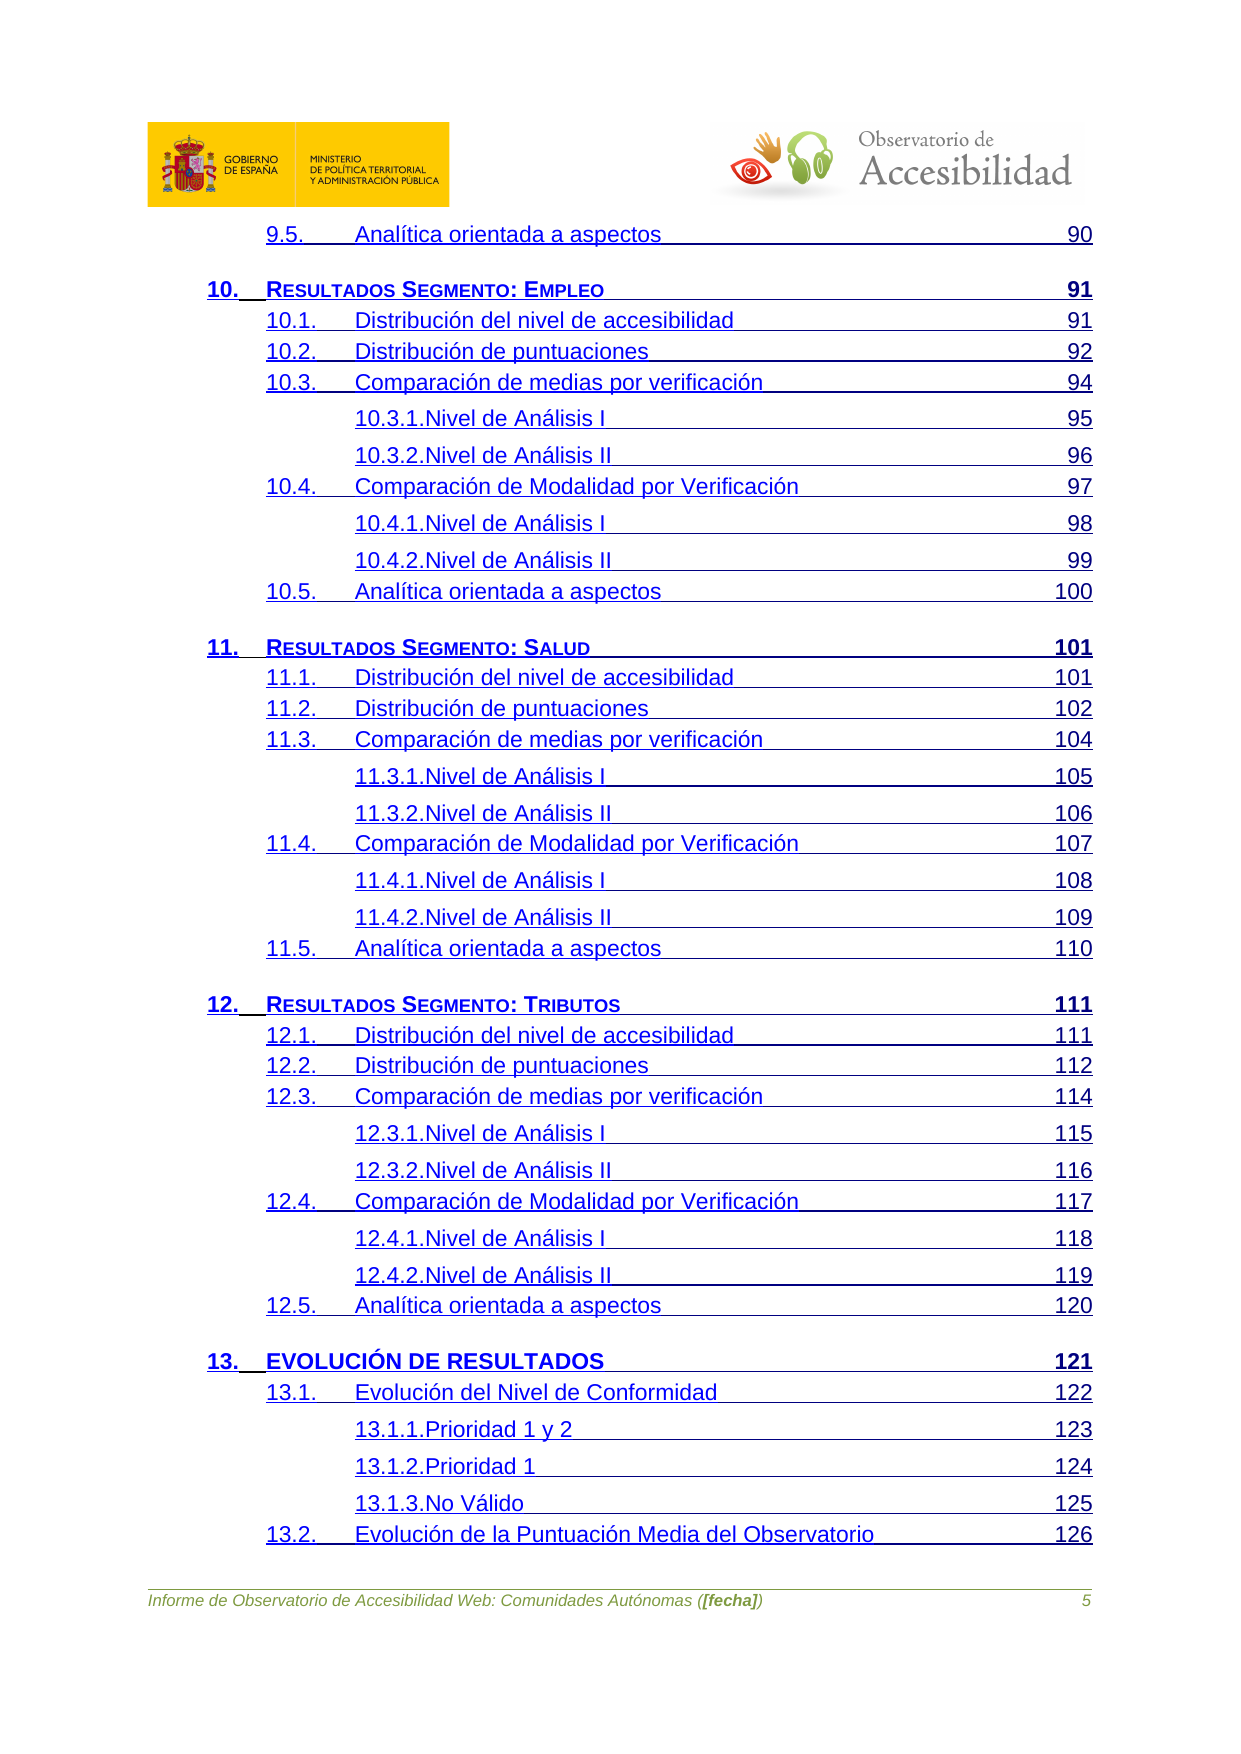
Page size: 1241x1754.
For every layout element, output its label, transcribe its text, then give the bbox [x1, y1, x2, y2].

text 10.4.1. Nivel de Análisis I 98 [354, 509, 1092, 533]
text 10.5. Analítica orientada a aspectos 100 [266, 577, 1092, 601]
text 11.4.2. Nivel de Análisis II 109 [354, 903, 1092, 927]
text [354, 928, 1092, 932]
text 12.4.2. Nivel de Análisis II 119 [354, 1261, 1092, 1284]
text [354, 786, 1092, 790]
text 10.4. Comparación de Modalidad por Verificación 97 [266, 472, 1092, 496]
text 11.3.2. Nivel de Análisis II 106 [354, 799, 1092, 823]
text 12.1. Distribución del nivel de accesibilidad 111 [266, 1021, 1092, 1044]
text 12.3.2. Nivel de Análisis II 116 [354, 1156, 1092, 1180]
text 11.2. Distribución de puntuaciones 102 [266, 694, 1092, 718]
text 11.5. Analítica orientada a aspectos 110 [266, 934, 1092, 958]
text 12.4. Comparación de Modalidad por Verificación 117 [266, 1187, 1092, 1210]
text 13.1.3. No Válido 125 [354, 1489, 1092, 1513]
text 11.1. Distribución del nivel de accesibilidad 101 [266, 663, 1092, 687]
text 9.5. Analítica orientada a aspectos 90 [266, 220, 1092, 243]
text 13.2. Evolución de la Puntuación Media del Observatorio 126 [266, 1520, 1092, 1543]
text [266, 854, 1092, 858]
text 10.3. Comparación de medias por verificación 94 [266, 368, 1092, 391]
text 11.4. Comparación de Modalidad por Verificación 107 [266, 829, 1092, 853]
text 13. EVOLUCIÓN DE RESULTADOS 121 [207, 1347, 1092, 1371]
text 10.4.2. Nivel de Análisis II 99 [354, 546, 1092, 570]
text 10.1. Distribución del nivel de accesibilidad 91 [266, 306, 1092, 330]
text 12. Resultados Segmento: Tributos 111 [207, 990, 1092, 1014]
text 12.2. Distribución de puntuaciones 112 [266, 1051, 1092, 1075]
text 12.3.1. Nivel de Análisis I 115 [354, 1119, 1092, 1143]
text 12.5. Analítica orientada a aspectos 120 [266, 1292, 1092, 1315]
text 11. Resultados Segmento: Salud 101 [207, 633, 1092, 657]
text 12.3. Comparación de medias por verificación 114 [266, 1082, 1092, 1106]
text 13.1.1. Prioridad 1 y 2 123 [354, 1415, 1092, 1439]
text 13.1.2. Prioridad 1 124 [354, 1452, 1092, 1476]
text 13.1. Evolución del Nivel de Conformidad 122 [266, 1378, 1092, 1402]
text 11.3.1. Nivel de Análisis I 105 [354, 762, 1092, 785]
text 11.3. Comparación de medias por verificación 104 [266, 725, 1092, 749]
text 10.3.2. Nivel de Análisis II 96 [354, 442, 1092, 465]
text 10.2. Distribución de puntuaciones 92 [266, 337, 1092, 360]
text [354, 429, 1092, 433]
text 10. Resultados Segmento: Empleo 91 [207, 275, 1092, 299]
text 10.3.1. Nivel de Análisis I 95 [354, 404, 1092, 428]
text [354, 1285, 1092, 1289]
text 11.4.1. Nivel de Análisis I 108 [354, 867, 1092, 890]
text 12.4.1. Nivel de Análisis I 118 [354, 1224, 1092, 1248]
